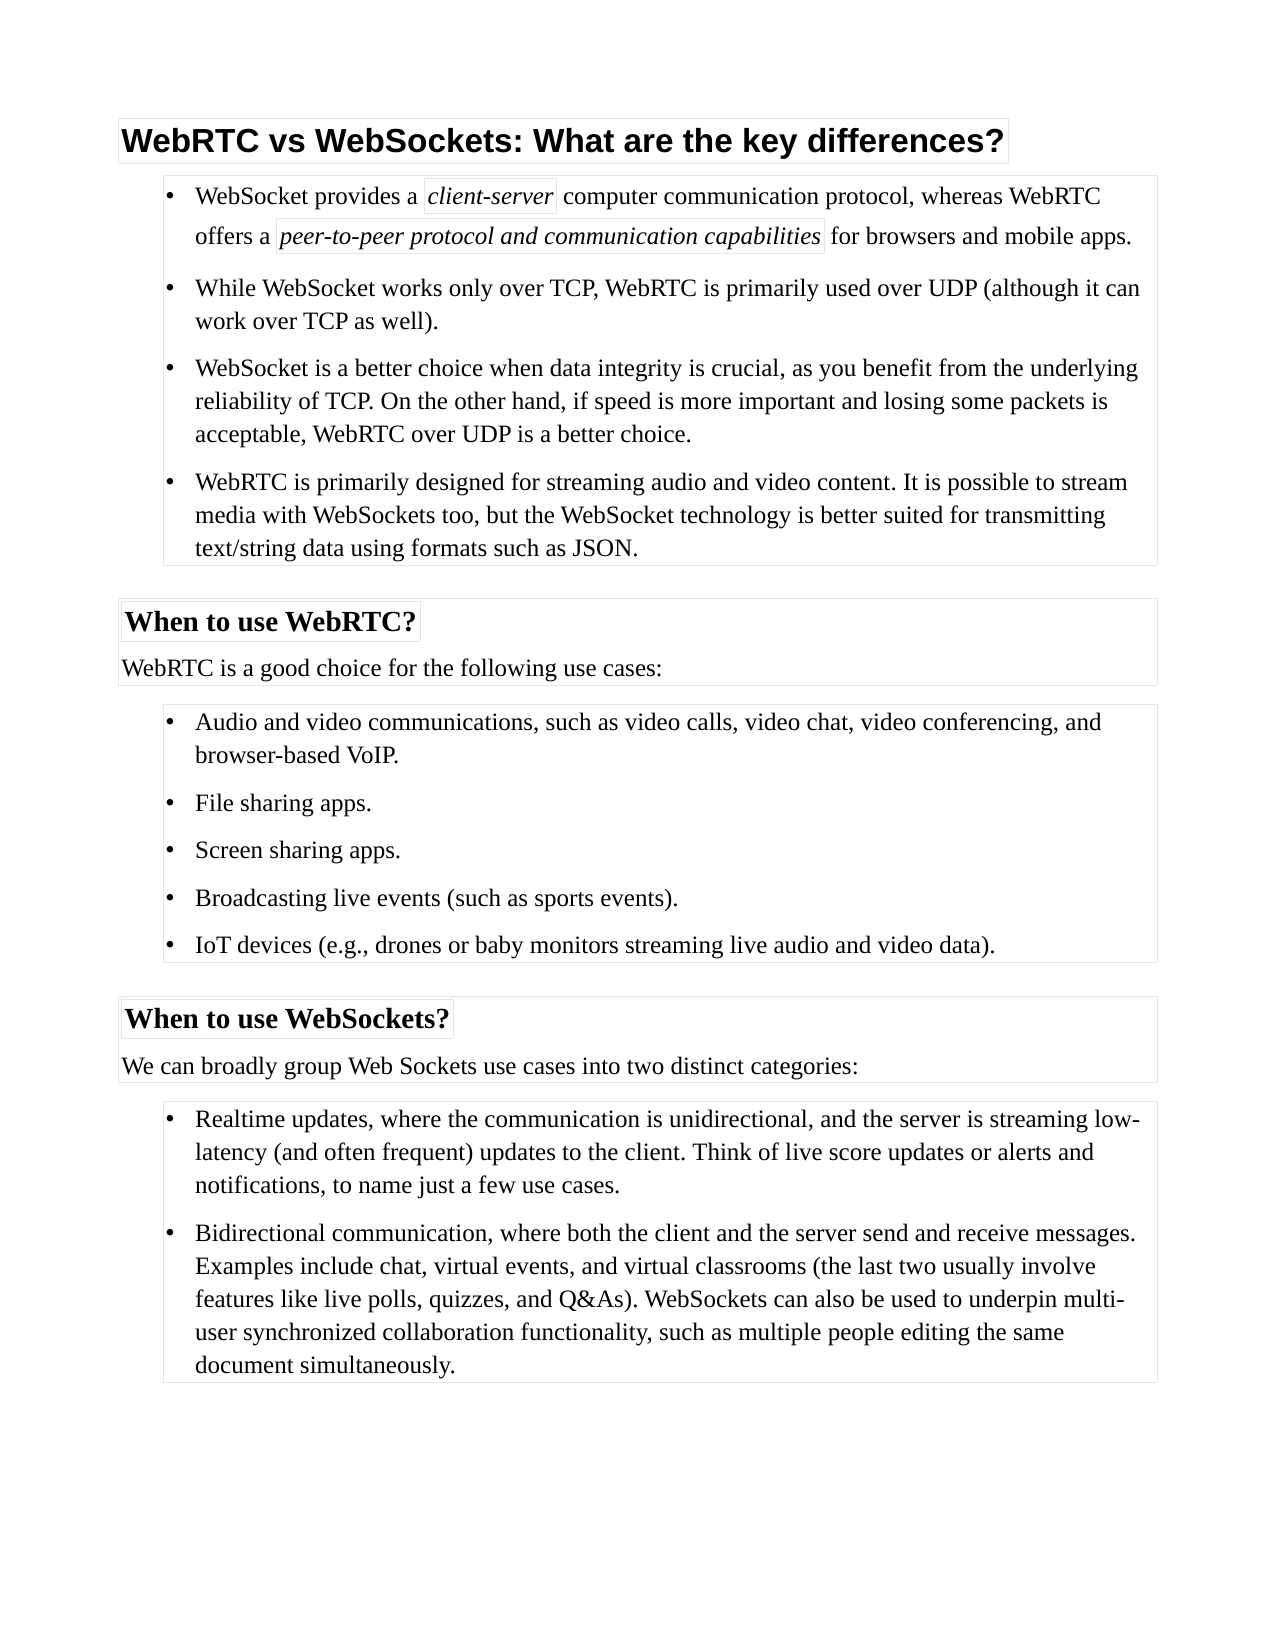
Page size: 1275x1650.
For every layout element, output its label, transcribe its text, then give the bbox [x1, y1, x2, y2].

list While WebSocket works only over TCP, WebRTC is primarily used over UDP (although it can work over TCP as well). [164, 270, 1157, 334]
subtitle When to use WebSockets? [119, 997, 1157, 1038]
list WebRTC is primarily designed for streaming audio and video content. It is possible to stream media with WebSockets too, but the WebSocket technology is better suited for transmitting text/string data using formats such as JSON. [164, 464, 1157, 565]
list IoT devices (e.g., drones or baby monitors streaming live audio and video data). [164, 927, 1157, 962]
list File sharing apps. [164, 784, 1157, 816]
list Bidirectional communication, where both the client and the server send and receive messages. Examples include chat, virtual events, and virtual classrooms (the last two usually involve features like live polls, quizzes, and Q&As). WebSockets can also be used to underpin multi-user synchronized collaboration functionality, such as multiple people editing the same document simultaneously. [164, 1215, 1157, 1382]
subtitle When to use WebRTC? [119, 599, 1157, 641]
list WebSocket is a better choice when data integrity is crucial, as you benefit from the underlying reliability of TCP. On the other hand, if speed is more important and losing some packets is acceptable, WebRTC over UDP is a better choice. [164, 350, 1157, 448]
text WebRTC is a good choice for the following use cases: [119, 650, 1157, 685]
text We can broadly group Web Sockets use cases into two distinct categories: [119, 1048, 1157, 1082]
list Broadcasting live events (such as sports events). [164, 880, 1157, 912]
subtitle WebRTC vs WebSockets: What are the key differences? [119, 119, 1008, 163]
list Realtime updates, where the communication is unidirectional, and the server is streaming low-latency (and often frequent) updates to the client. Think of live score updates or alerts and notifications, to name just a few use cases. [164, 1102, 1157, 1199]
list Screen sharing apps. [164, 832, 1157, 864]
list Audio and video communications, such as video calls, video chat, video conferencing, and browser-based VoIP. [164, 705, 1157, 769]
subtitle [1009, 118, 1157, 163]
list WebSocket provides a client-server computer communication protocol, whereas WebRTC offers a peer-to-peer protocol and communication capabilities for browsers and mobile apps. [164, 176, 1157, 253]
